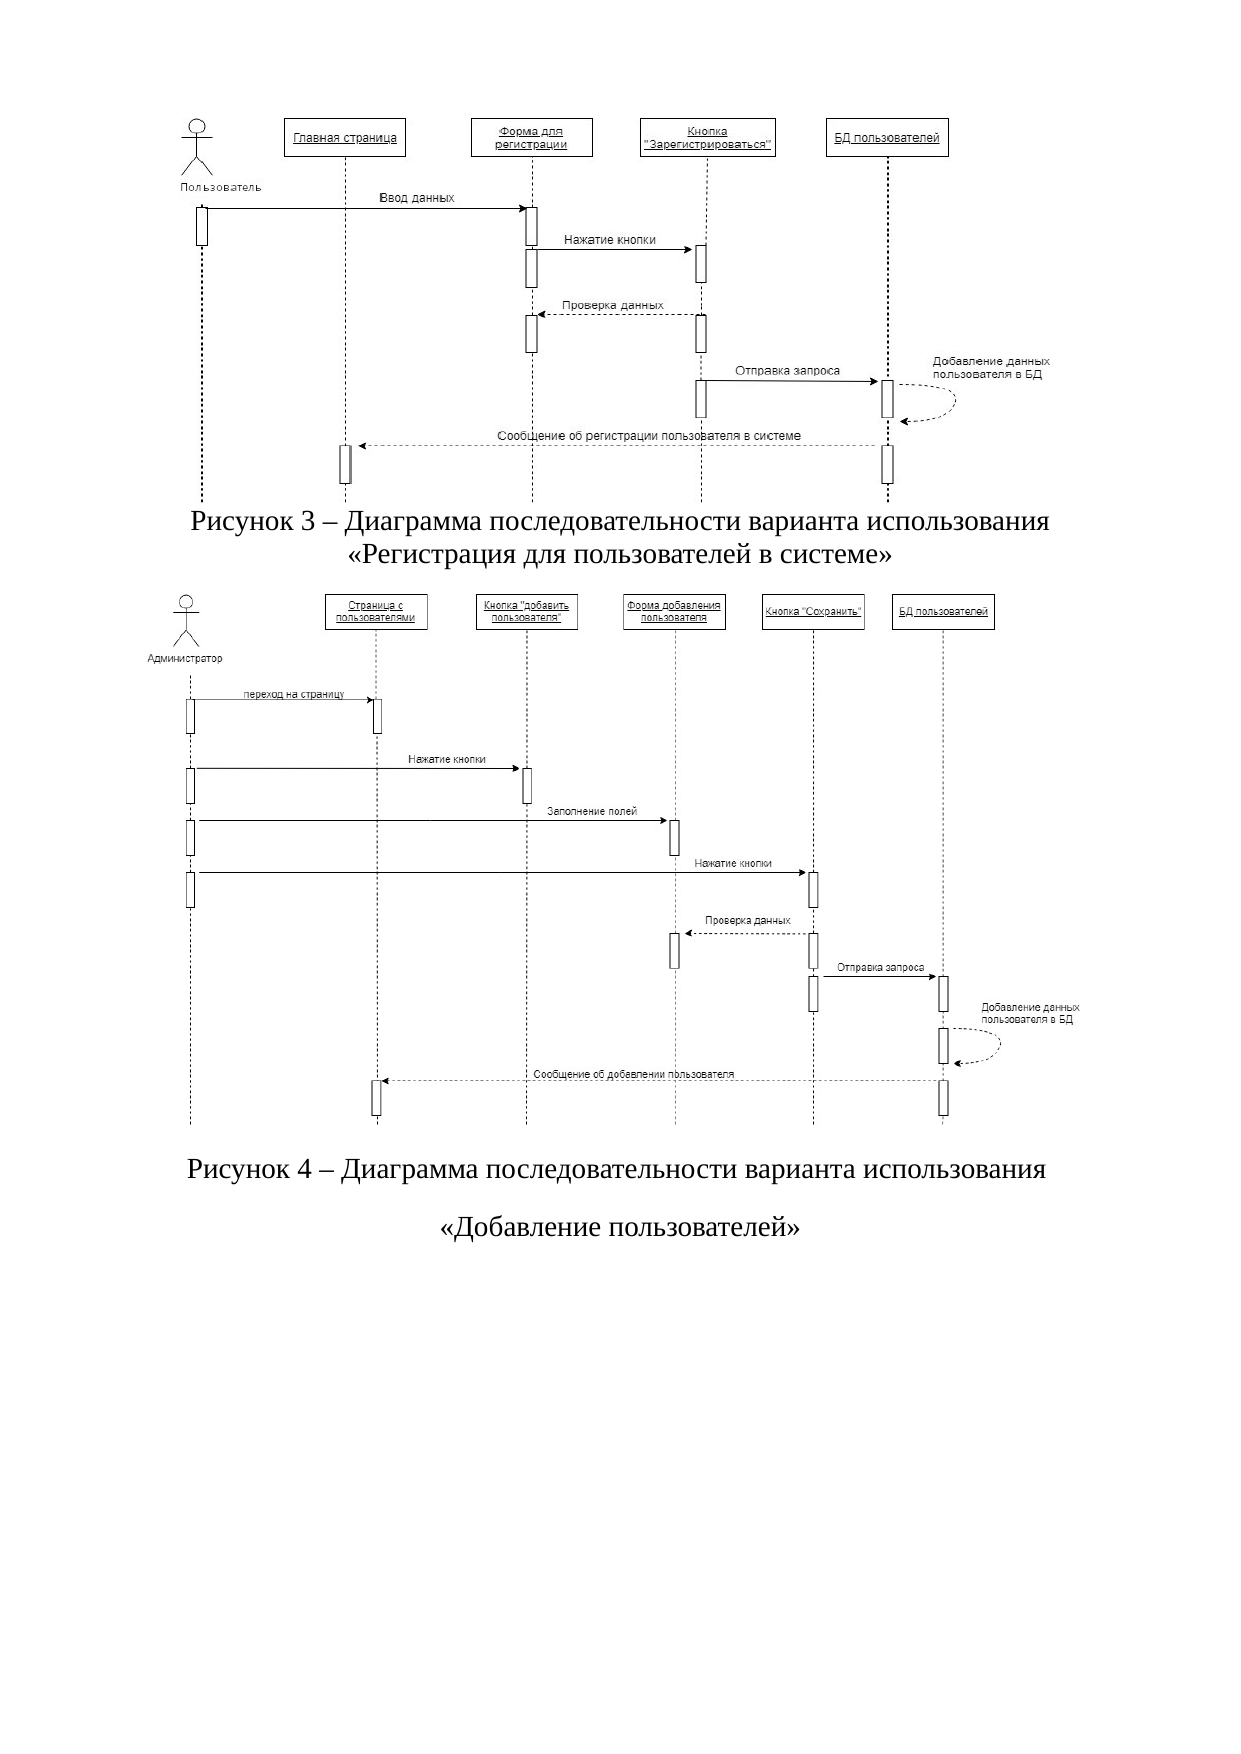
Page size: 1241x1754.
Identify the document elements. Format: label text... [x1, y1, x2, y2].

picture [173, 118, 1067, 503]
text Рисунок 4 – Диаграмма последовательности варианта использования [118, 1151, 1122, 1184]
text Рисунок 3 – Диаграмма последовательности варианта использования «Регистрация для пользователей в системе» [118, 118, 1122, 570]
text «Добавление пользователей» [118, 1209, 1122, 1243]
picture [147, 594, 1093, 1126]
